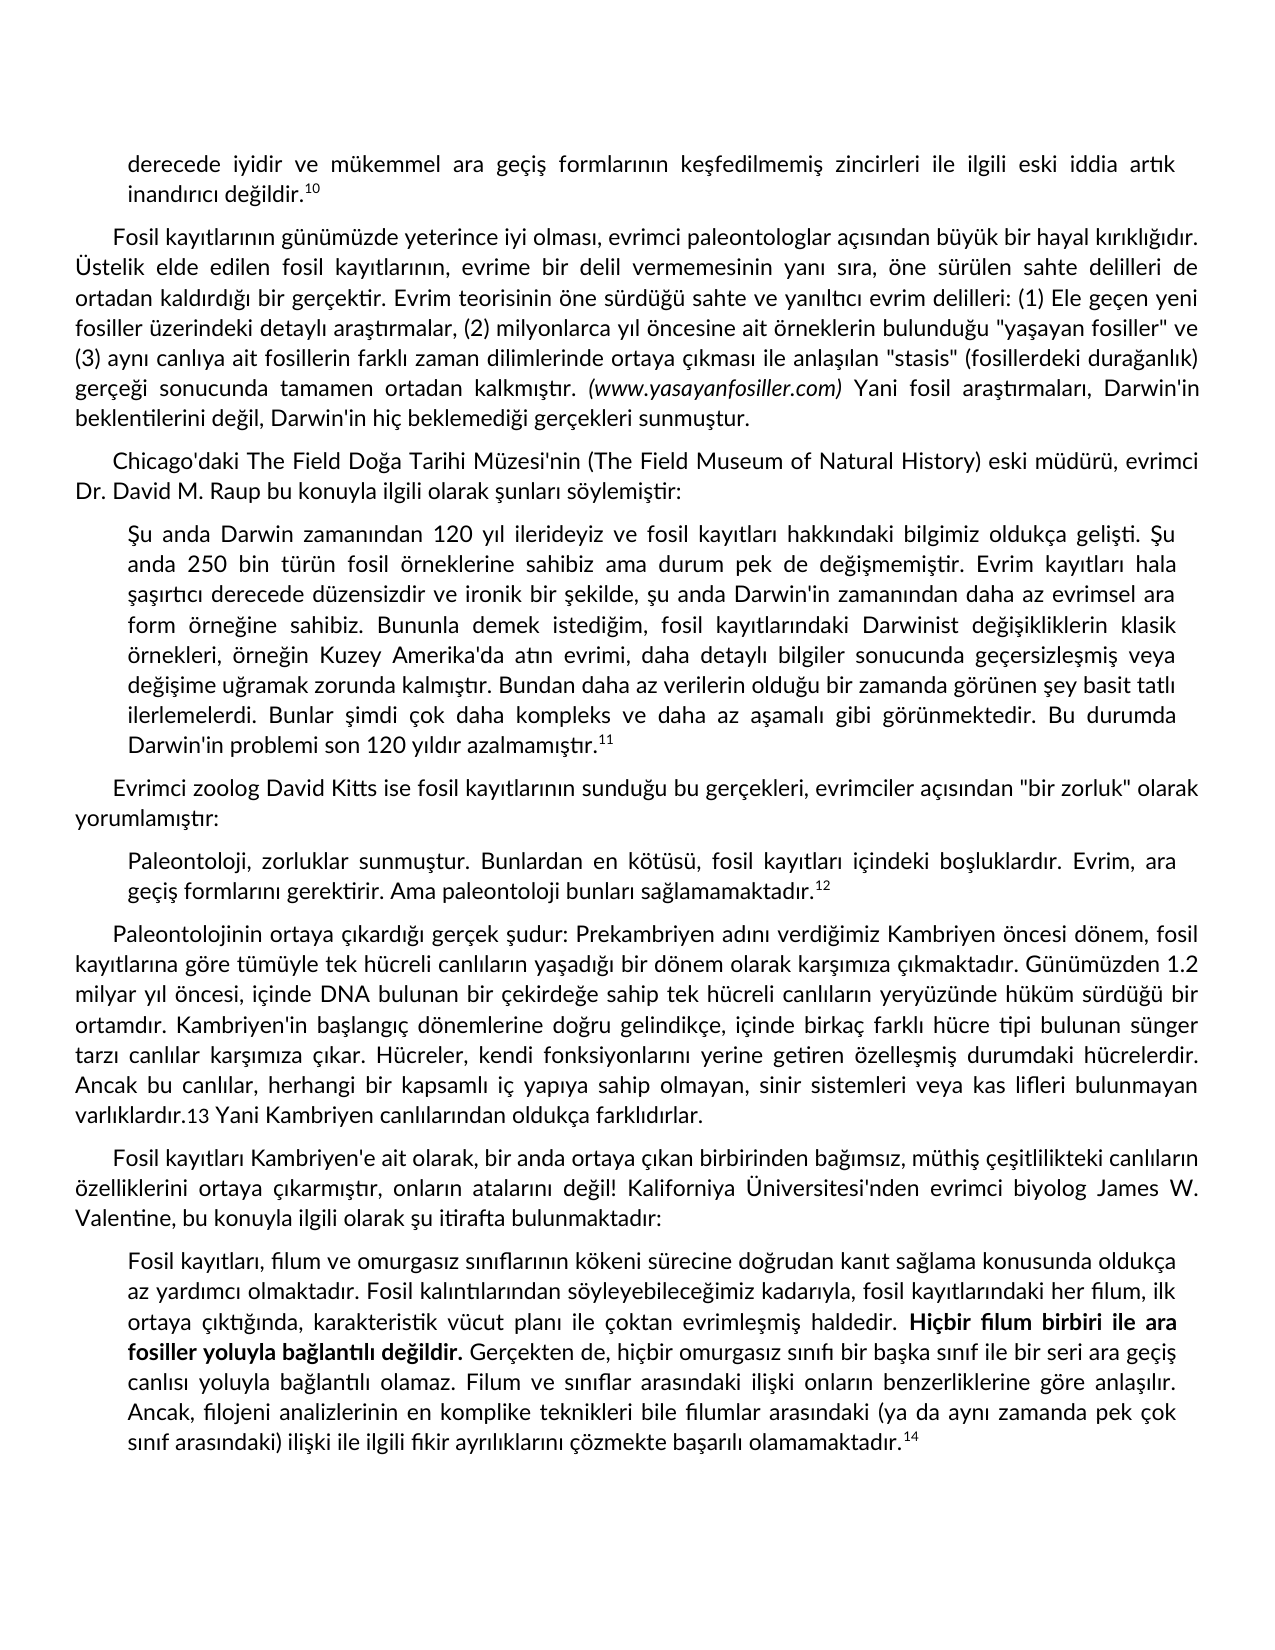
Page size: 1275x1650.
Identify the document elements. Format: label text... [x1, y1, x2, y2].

text Paleontoloji, zorluklar sunmuştur. Bunlardan en kötüsü, fosil kayıtları içindeki boşluklardır. Evrim, ara geçiş formlarını gerektirir. Ama paleontoloji bunları sağlamamaktadır.12 [127, 847, 1177, 904]
text Chicago'daki The Field Doğa Tarihi Müzesi'nin (The Field Museum of Natural History) eski müdürü, evrimci Dr. David M. Raup bu konuyla ilgili olarak şunları söylemiştir: [75, 447, 1200, 504]
text Paleontolojinin ortaya çıkardığı gerçek şudur: Prekambriyen adını verdiğimiz Kambriyen öncesi dönem, fosil kayıtlarına göre tümüyle tek hücreli canlıların yaşadığı bir dönem olarak karşımıza çıkmaktadır. Günümüzden 1.2 milyar yıl öncesi, içinde DNA bulunan bir çekirdeğe sahip tek hücreli canlıların yeryüzünde hüküm sürdüğü bir ortamdır. Kambriyen'in başlangıç dönemlerine doğru gelindikçe, içinde birkaç farklı hücre tipi bulunan sünger tarzı canlılar karşımıza çıkar. Hücreler, kendi fonksiyonlarını yerine getiren özelleşmiş durumdaki hücrelerdir. Ancak bu canlılar, herhangi bir kapsamlı iç yapıya sahip olmayan, sinir sistemleri veya kas lifleri bulunmayan varlıklardır.13 Yani Kambriyen canlılarından oldukça farklıdırlar. [75, 920, 1200, 1128]
text Evrimci zoolog David Kitts ise fosil kayıtlarının sunduğu bu gerçekleri, evrimciler açısından "bir zorluk" olarak yorumlamıştır: [75, 774, 1200, 832]
text Fosil kayıtları, filum ve omurgasız sınıflarının kökeni sürecine doğrudan kanıt sağlama konusunda oldukça az yardımcı olmaktadır. Fosil kalıntılarından söyleyebileceğimiz kadarıyla, fosil kayıtlarındaki her filum, ilk ortaya çıktığında, karakteristik vücut planı ile çoktan evrimleşmiş haldedir. Hiçbir filum birbiri ile ara fosiller yoluyla bağlantılı değildir. Gerçekten de, hiçbir omurgasız sınıfı bir başka sınıf ile bir seri ara geçiş canlısı yoluyla bağlantılı olamaz. Filum ve sınıflar arasındaki ilişki onların benzerliklerine göre anlaşılır. Ancak, filojeni analizlerinin en komplike teknikleri bile filumlar arasındaki (ya da aynı zamanda pek çok sınıf arasındaki) ilişki ile ilgili fikir ayrılıklarını çözmekte başarılı olamamaktadır.14 [127, 1247, 1177, 1456]
text Şu anda Darwin zamanından 120 yıl ilerideyiz ve fosil kayıtları hakkındaki bilgimiz oldukça gelişti. Şu anda 250 bin türün fosil örneklerine sahibiz ama durum pek de değişmemiştir. Evrim kayıtları hala şaşırtıcı derecede düzensizdir ve ironik bir şekilde, şu anda Darwin'in zamanından daha az evrimsel ara form örneğine sahibiz. Bununla demek istediğim, fosil kayıtlarındaki Darwinist değişikliklerin klasik örnekleri, örneğin Kuzey Amerika'da atın evrimi, daha detaylı bilgiler sonucunda geçersizleşmiş veya değişime uğramak zorunda kalmıştır. Bundan daha az verilerin olduğu bir zamanda görünen şey basit tatlı ilerlemelerdi. Bunlar şimdi çok daha kompleks ve daha az aşamalı gibi görünmektedir. Bu durumda Darwin'in problemi son 120 yıldır azalmamıştır.11 [127, 520, 1177, 759]
text Fosil kayıtları Kambriyen'e ait olarak, bir anda ortaya çıkan birbirinden bağımsız, müthiş çeşitlilikteki canlıların özelliklerini ortaya çıkarmıştır, onların atalarını değil! Kaliforniya Üniversitesi'nden evrimci biyolog James W. Valentine, bu konuyla ilgili olarak şu itirafta bulunmaktadır: [75, 1144, 1200, 1232]
text derecede iyidir ve mükemmel ara geçiş formlarının keşfedilmemiş zincirleri ile ilgili eski iddia artık inandırıcı değildir.10 [127, 150, 1177, 208]
text Fosil kayıtlarının günümüzde yeterince iyi olması, evrimci paleontologlar açısından büyük bir hayal kırıklığıdır. Üstelik elde edilen fosil kayıtlarının, evrime bir delil vermemesinin yanı sıra, öne sürülen sahte delilleri de ortadan kaldırdığı bir gerçektir. Evrim teorisinin öne sürdüğü sahte ve yanıltıcı evrim delilleri: (1) Ele geçen yeni fosiller üzerindeki detaylı araştırmalar, (2) milyonlarca yıl öncesine ait örneklerin bulunduğu "yaşayan fosiller" ve (3) aynı canlıya ait fosillerin farklı zaman dilimlerinde ortaya çıkması ile anlaşılan "stasis" (fosillerdeki durağanlık) gerçeği sonucunda tamamen ortadan kalkmıştır. (www.yasayanfosiller.com) Yani fosil araştırmaları, Darwin'in beklentilerini değil, Darwin'in hiç beklemediği gerçekleri sunmuştur. [75, 223, 1200, 432]
